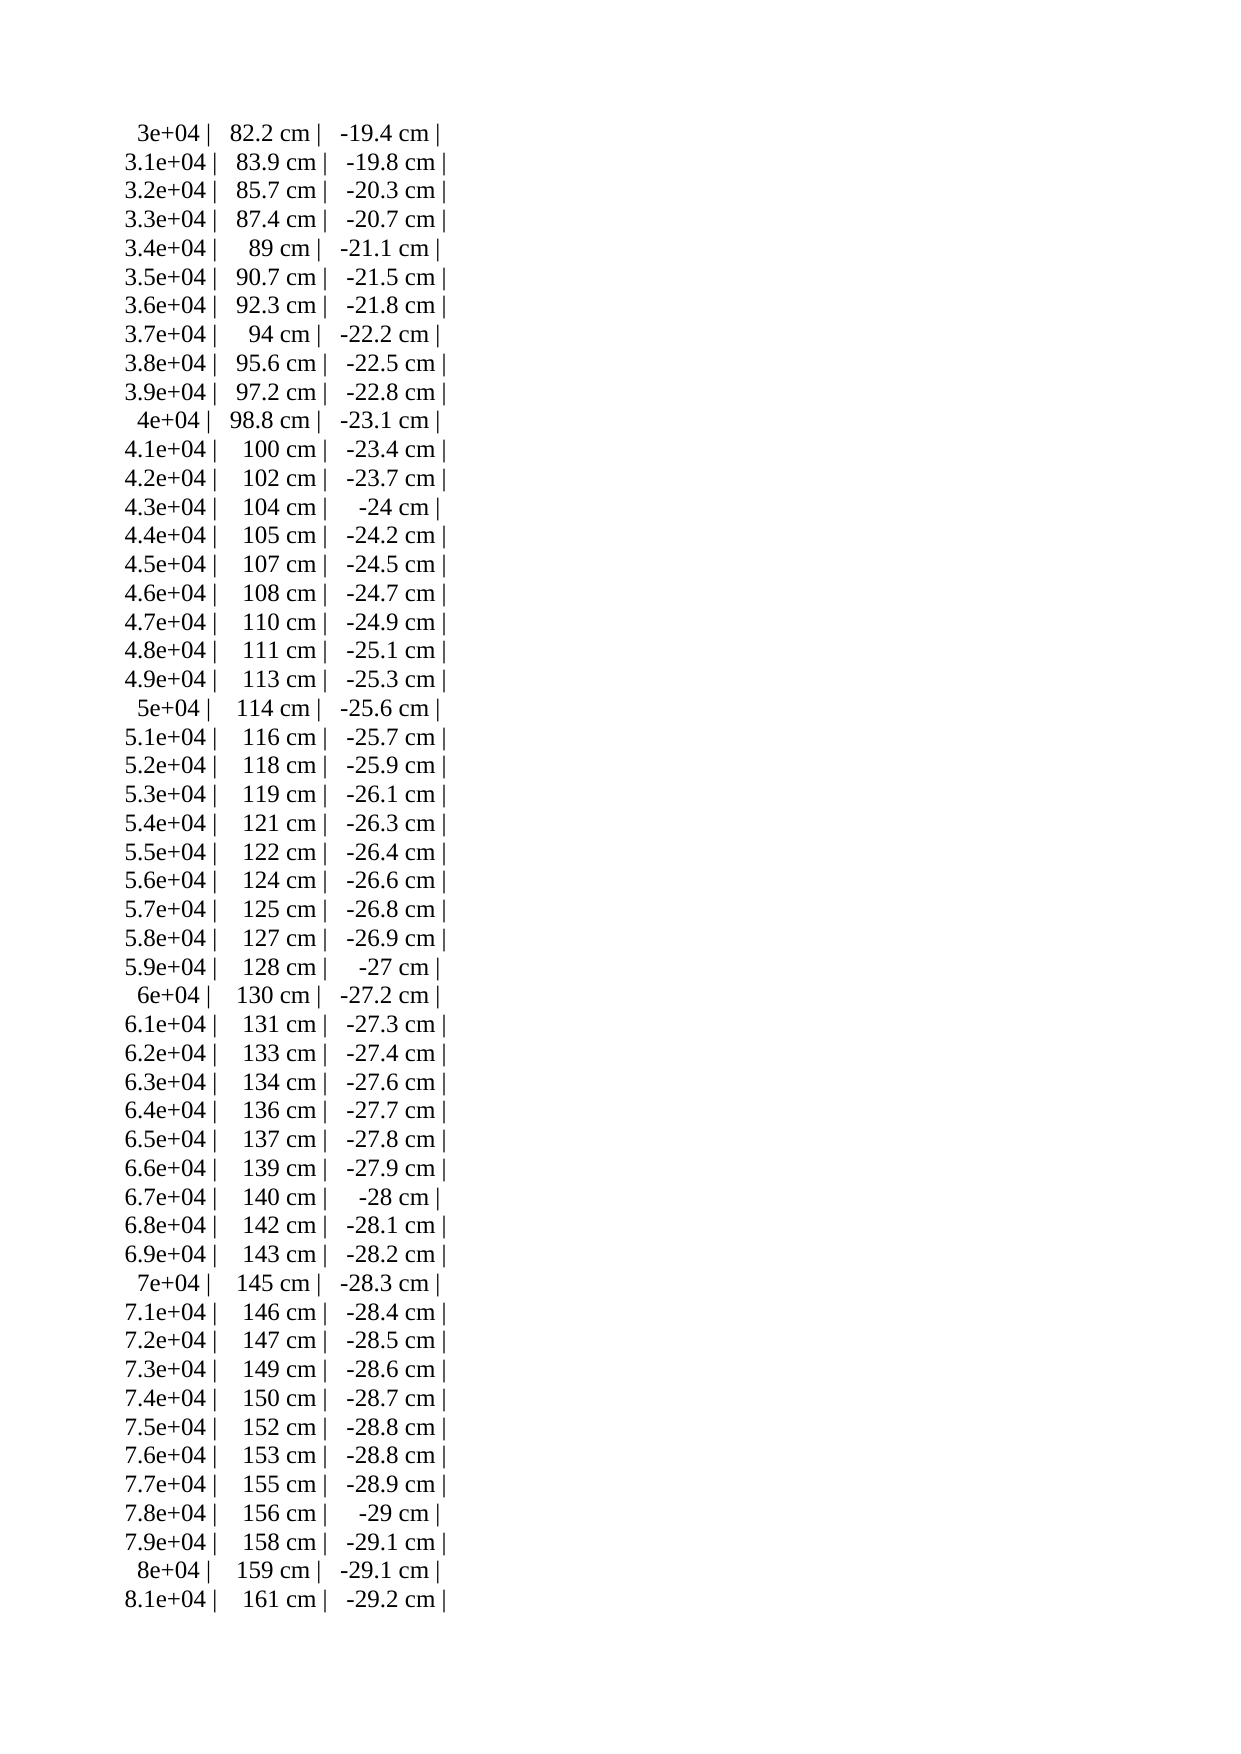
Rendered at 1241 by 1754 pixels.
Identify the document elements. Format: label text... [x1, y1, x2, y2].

text 7.9e+04 | 158 cm | -29.1 cm | [118, 1527, 1017, 1556]
text 8.1e+04 | 161 cm | -29.2 cm | [118, 1584, 1017, 1613]
text 4.9e+04 | 113 cm | -25.3 cm | [118, 664, 1017, 693]
text 5.1e+04 | 116 cm | -25.7 cm | [118, 722, 1017, 751]
text 5.2e+04 | 118 cm | -25.9 cm | [118, 751, 1017, 779]
text 3.2e+04 | 85.7 cm | -20.3 cm | [118, 176, 1017, 204]
text 3.8e+04 | 95.6 cm | -22.5 cm | [118, 348, 1017, 377]
text 4e+04 | 98.8 cm | -23.1 cm | [118, 406, 1017, 434]
text 6.5e+04 | 137 cm | -27.8 cm | [118, 1124, 1017, 1153]
text 5.4e+04 | 121 cm | -26.3 cm | [118, 808, 1017, 837]
text 5.3e+04 | 119 cm | -26.1 cm | [118, 779, 1017, 808]
text 4.1e+04 | 100 cm | -23.4 cm | [118, 434, 1017, 463]
text 6.2e+04 | 133 cm | -27.4 cm | [118, 1038, 1017, 1067]
text 3.1e+04 | 83.9 cm | -19.8 cm | [118, 147, 1017, 176]
text 7e+04 | 145 cm | -28.3 cm | [118, 1268, 1017, 1297]
text 6.1e+04 | 131 cm | -27.3 cm | [118, 1009, 1017, 1038]
text 5.9e+04 | 128 cm | -27 cm | [118, 952, 1017, 981]
text 7.8e+04 | 156 cm | -29 cm | [118, 1498, 1017, 1527]
text 7.6e+04 | 153 cm | -28.8 cm | [118, 1441, 1017, 1469]
text 7.1e+04 | 146 cm | -28.4 cm | [118, 1297, 1017, 1326]
text 5.5e+04 | 122 cm | -26.4 cm | [118, 837, 1017, 866]
text 6.8e+04 | 142 cm | -28.1 cm | [118, 1211, 1017, 1239]
text 5.7e+04 | 125 cm | -26.8 cm | [118, 894, 1017, 923]
text 3e+04 | 82.2 cm | -19.4 cm | [118, 118, 1017, 147]
text 7.2e+04 | 147 cm | -28.5 cm | [118, 1326, 1017, 1354]
text 4.3e+04 | 104 cm | -24 cm | [118, 492, 1017, 521]
text 4.4e+04 | 105 cm | -24.2 cm | [118, 521, 1017, 549]
text 3.5e+04 | 90.7 cm | -21.5 cm | [118, 262, 1017, 291]
text 4.7e+04 | 110 cm | -24.9 cm | [118, 607, 1017, 636]
text 4.5e+04 | 107 cm | -24.5 cm | [118, 549, 1017, 578]
text 3.9e+04 | 97.2 cm | -22.8 cm | [118, 377, 1017, 406]
text 5e+04 | 114 cm | -25.6 cm | [118, 693, 1017, 722]
text 6.6e+04 | 139 cm | -27.9 cm | [118, 1153, 1017, 1182]
text 6e+04 | 130 cm | -27.2 cm | [118, 981, 1017, 1009]
text 3.4e+04 | 89 cm | -21.1 cm | [118, 233, 1017, 262]
text 3.7e+04 | 94 cm | -22.2 cm | [118, 319, 1017, 348]
text 4.6e+04 | 108 cm | -24.7 cm | [118, 578, 1017, 607]
text 5.8e+04 | 127 cm | -26.9 cm | [118, 923, 1017, 952]
text 4.8e+04 | 111 cm | -25.1 cm | [118, 636, 1017, 664]
text 6.4e+04 | 136 cm | -27.7 cm | [118, 1096, 1017, 1124]
text 3.3e+04 | 87.4 cm | -20.7 cm | [118, 204, 1017, 233]
text 4.2e+04 | 102 cm | -23.7 cm | [118, 463, 1017, 492]
text 6.9e+04 | 143 cm | -28.2 cm | [118, 1239, 1017, 1268]
text 3.6e+04 | 92.3 cm | -21.8 cm | [118, 291, 1017, 319]
text 5.6e+04 | 124 cm | -26.6 cm | [118, 866, 1017, 894]
text 6.3e+04 | 134 cm | -27.6 cm | [118, 1067, 1017, 1096]
text 7.5e+04 | 152 cm | -28.8 cm | [118, 1412, 1017, 1441]
text 7.7e+04 | 155 cm | -28.9 cm | [118, 1469, 1017, 1498]
text 7.3e+04 | 149 cm | -28.6 cm | [118, 1354, 1017, 1383]
text 8e+04 | 159 cm | -29.1 cm | [118, 1556, 1017, 1584]
text 7.4e+04 | 150 cm | -28.7 cm | [118, 1383, 1017, 1412]
text 6.7e+04 | 140 cm | -28 cm | [118, 1182, 1017, 1211]
